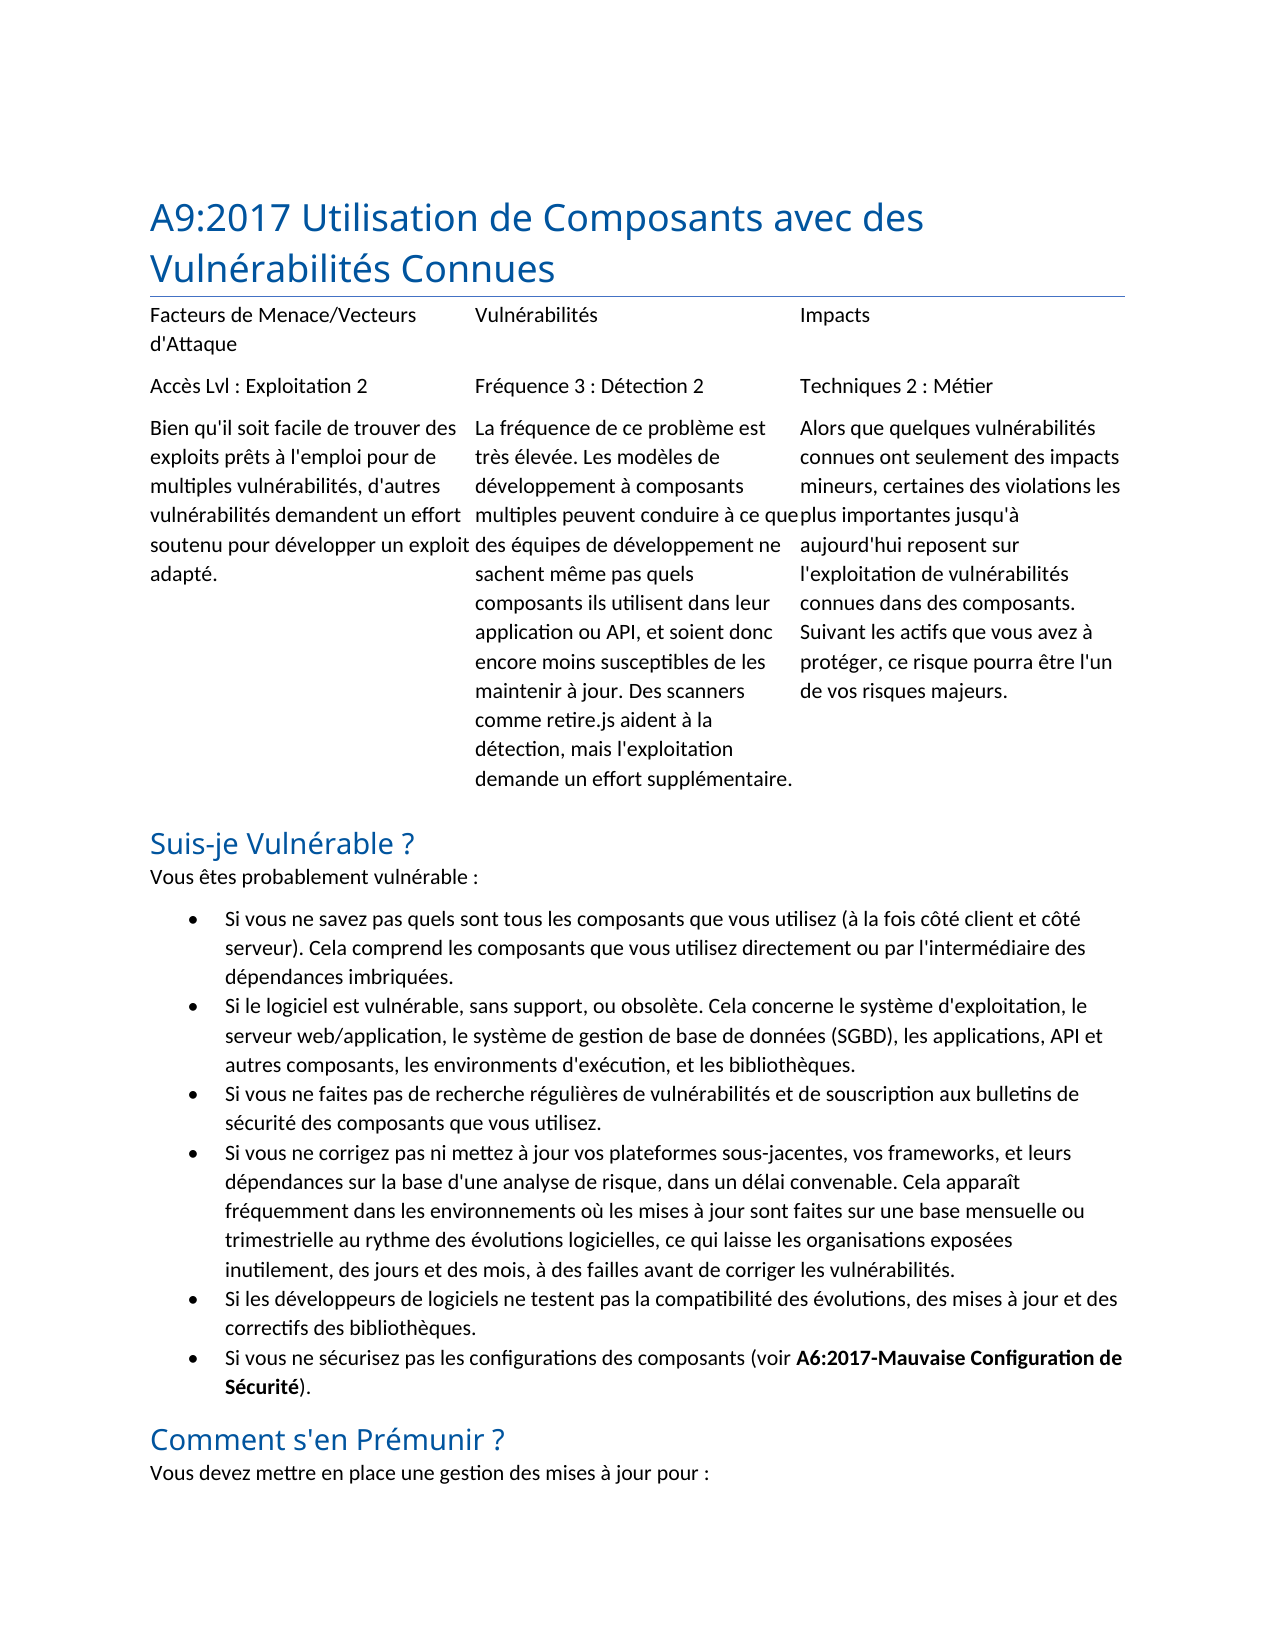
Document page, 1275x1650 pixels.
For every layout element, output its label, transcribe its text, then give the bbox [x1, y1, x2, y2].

table_cell Alors que quelques vulnérabilités connues ont seulement des impacts mineurs, certaines des violations les plus importantes jusqu'à aujourd'hui reposent sur l'exploitation de vulnérabilités connues dans des composants. Suivant les actifs que vous avez à protéger, ce risque pourra être l'un de vos risques majeurs. [800, 414, 1125, 807]
list Si vous ne faites pas de recherche régulières de vulnérabilités et de souscription aux bulletins de sécurité des composants que vous utilisez. [187, 1080, 1125, 1136]
table_cell Accès Lvl : Exploitation 2 [150, 372, 475, 414]
table_header Vulnérabilités [475, 301, 800, 372]
subtitle A9:2017 Utilisation de Composants avec des Vulnérabilités Connues [150, 192, 1125, 296]
table_cell Fréquence 3 : Détection 2 [475, 372, 800, 414]
table_header Impacts [800, 301, 1125, 372]
text Vous êtes probablement vulnérable : [150, 863, 1125, 889]
table_cell La fréquence de ce problème est très élevée. Les modèles de développement à composants multiples peuvent conduire à ce que des équipes de développement ne sachent même pas quels composants ils utilisent dans leur application ou API, et soient donc encore moins susceptibles de les maintenir à jour. Des scanners comme retire.js aident à la détection, mais l'exploitation demande un effort supplémentaire. [475, 414, 800, 807]
list Si vous ne sécurisez pas les configurations des composants (voir A6:2017-Mauvaise Configuration de Sécurité). [187, 1344, 1125, 1400]
list Si vous ne savez pas quels sont tous les composants que vous utilisez (à la fois côté client et côté serveur). Cela comprend les composants que vous utilisez directement ou par l'intermédiaire des dépendances imbriquées. [187, 905, 1125, 990]
list Si les développeurs de logiciels ne testent pas la compatibilité des évolutions, des mises à jour et des correctifs des bibliothèques. [187, 1285, 1125, 1341]
table_cell Techniques 2 : Métier [800, 372, 1125, 414]
table_header Facteurs de Menace/Vecteurs d'Attaque [150, 301, 475, 372]
subtitle Comment s'en Prémunir ? [150, 1419, 1125, 1459]
text Vous devez mettre en place une gestion des mises à jour pour : [150, 1459, 1125, 1485]
list Si le logiciel est vulnérable, sans support, ou obsolète. Cela concerne le système d'exploitation, le serveur web/application, le système de gestion de base de données (SGBD), les applications, API et autres composants, les environments d'exécution, et les bibliothèques. [187, 992, 1125, 1078]
table_cell Bien qu'il soit facile de trouver des exploits prêts à l'emploi pour de multiples vulnérabilités, d'autres vulnérabilités demandent un effort soutenu pour développer un exploit adapté. [150, 414, 475, 807]
list Si vous ne corrigez pas ni mettez à jour vos plateformes sous-jacentes, vos frameworks, et leurs dépendances sur la base d'une analyse de risque, dans un délai convenable. Cela apparaît fréquemment dans les environnements où les mises à jour sont faites sur une base mensuelle ou trimestrielle au rythme des évolutions logicielles, ce qui laisse les organisations exposées inutilement, des jours et des mois, à des failles avant de corriger les vulnérabilités. [187, 1139, 1125, 1283]
subtitle Suis-je Vulnérable ? [150, 823, 1125, 863]
